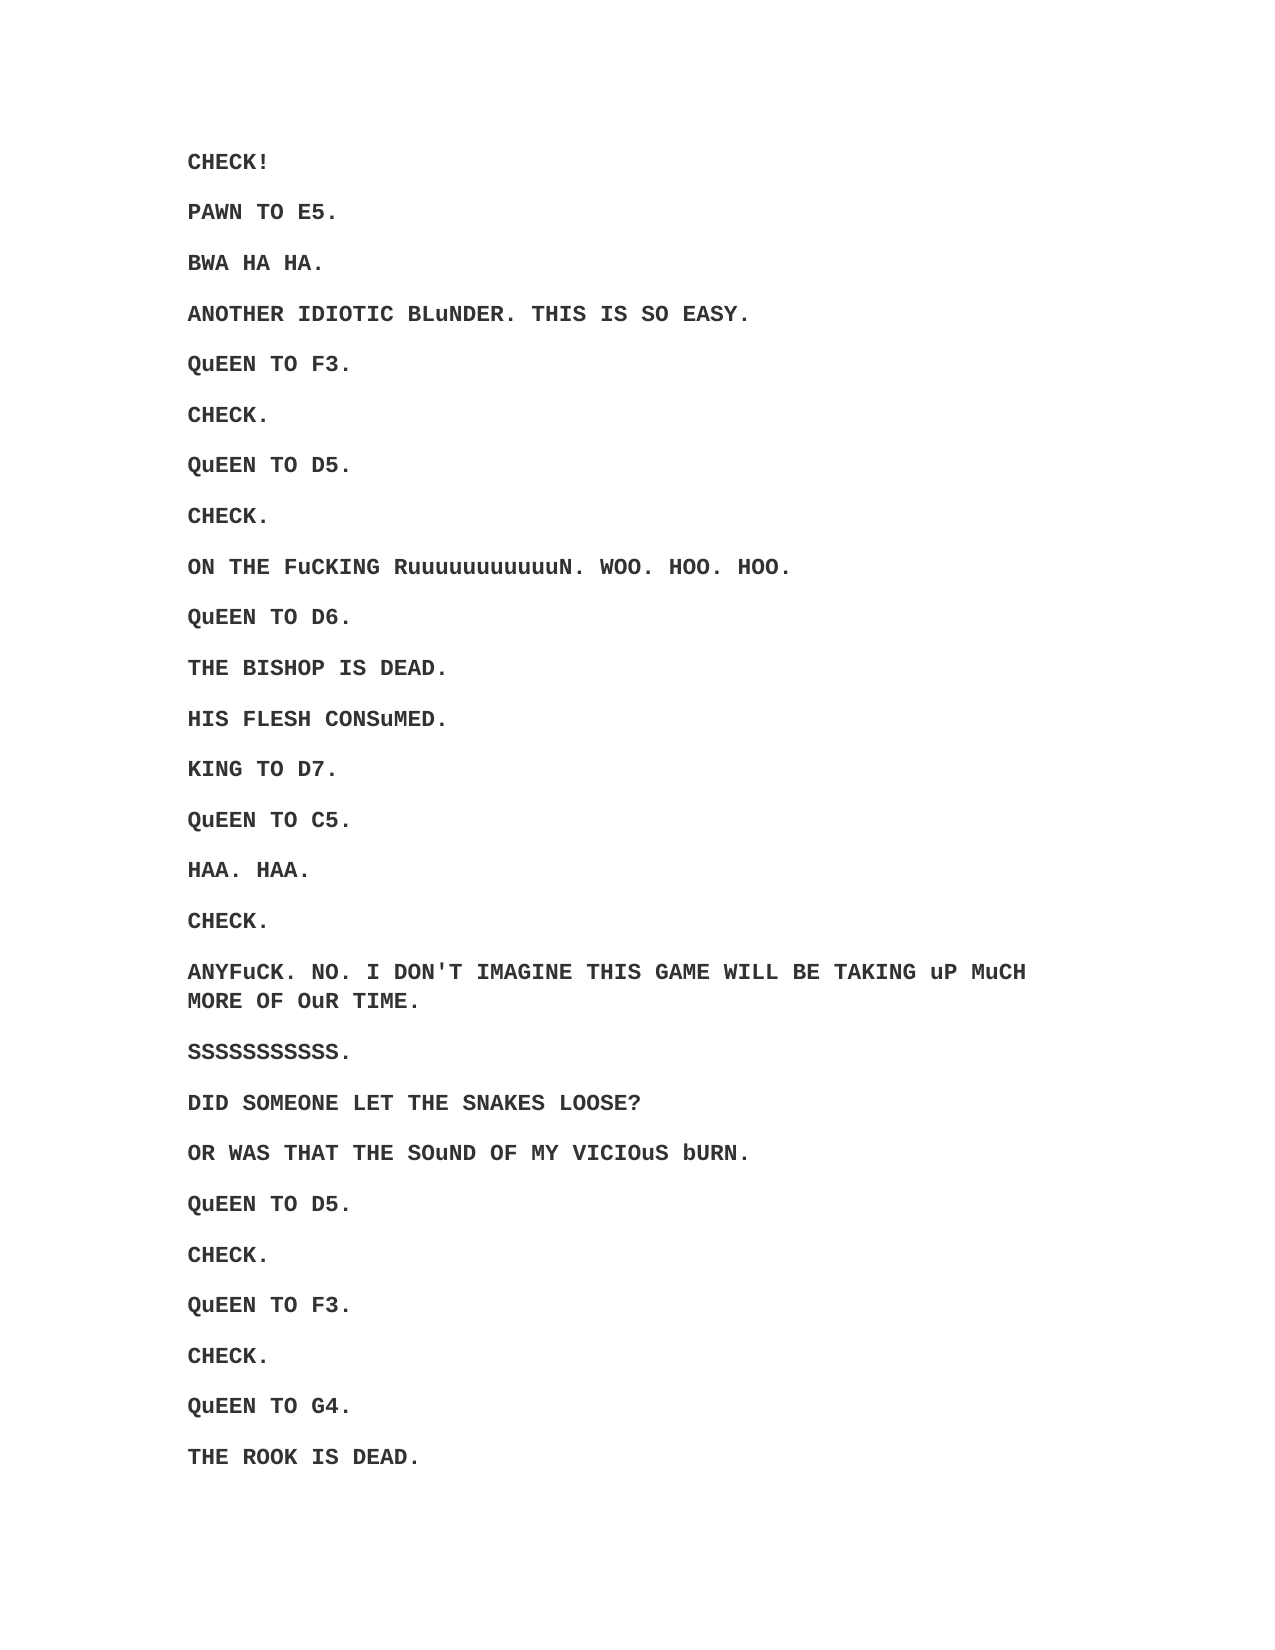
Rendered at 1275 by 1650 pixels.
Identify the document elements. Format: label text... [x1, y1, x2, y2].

text CHECK. [187, 1243, 1087, 1269]
text BWA HA HA. [187, 251, 1087, 277]
text QuEEN TO D5. [187, 1192, 1087, 1218]
text KING TO D7. [187, 757, 1087, 783]
text HIS FLESH CONSuMED. [187, 707, 1087, 733]
text CHECK. [187, 909, 1087, 935]
text CHECK. [187, 403, 1087, 429]
text SSSSSSSSSSS. [187, 1040, 1087, 1066]
text QuEEN TO G4. [187, 1395, 1087, 1421]
text QuEEN TO F3. [187, 1293, 1087, 1319]
text ON THE FuCKING RuuuuuuuuuuuN. WOO. HOO. HOO. [187, 555, 1087, 581]
text THE BISHOP IS DEAD. [187, 656, 1087, 682]
text QuEEN TO D5. [187, 454, 1087, 480]
text ANYFuCK. NO. I DON'T IMAGINE THIS GAME WILL BE TAKING uP MuCH MORE OF OuR TIME. [187, 960, 1087, 1016]
text CHECK! [187, 150, 1087, 176]
text QuEEN TO C5. [187, 808, 1087, 834]
text CHECK. [187, 504, 1087, 530]
text THE ROOK IS DEAD. [187, 1445, 1087, 1471]
text QuEEN TO F3. [187, 352, 1087, 378]
text ANOTHER IDIOTIC BLuNDER. THIS IS SO EASY. [187, 302, 1087, 328]
text PAWN TO E5. [187, 201, 1087, 227]
text CHECK. [187, 1344, 1087, 1370]
text DID SOMEONE LET THE SNAKES LOOSE? [187, 1091, 1087, 1117]
text OR WAS THAT THE SOuND OF MY VICIOuS bURN. [187, 1142, 1087, 1168]
text QuEEN TO D6. [187, 606, 1087, 632]
text HAA. HAA. [187, 859, 1087, 885]
